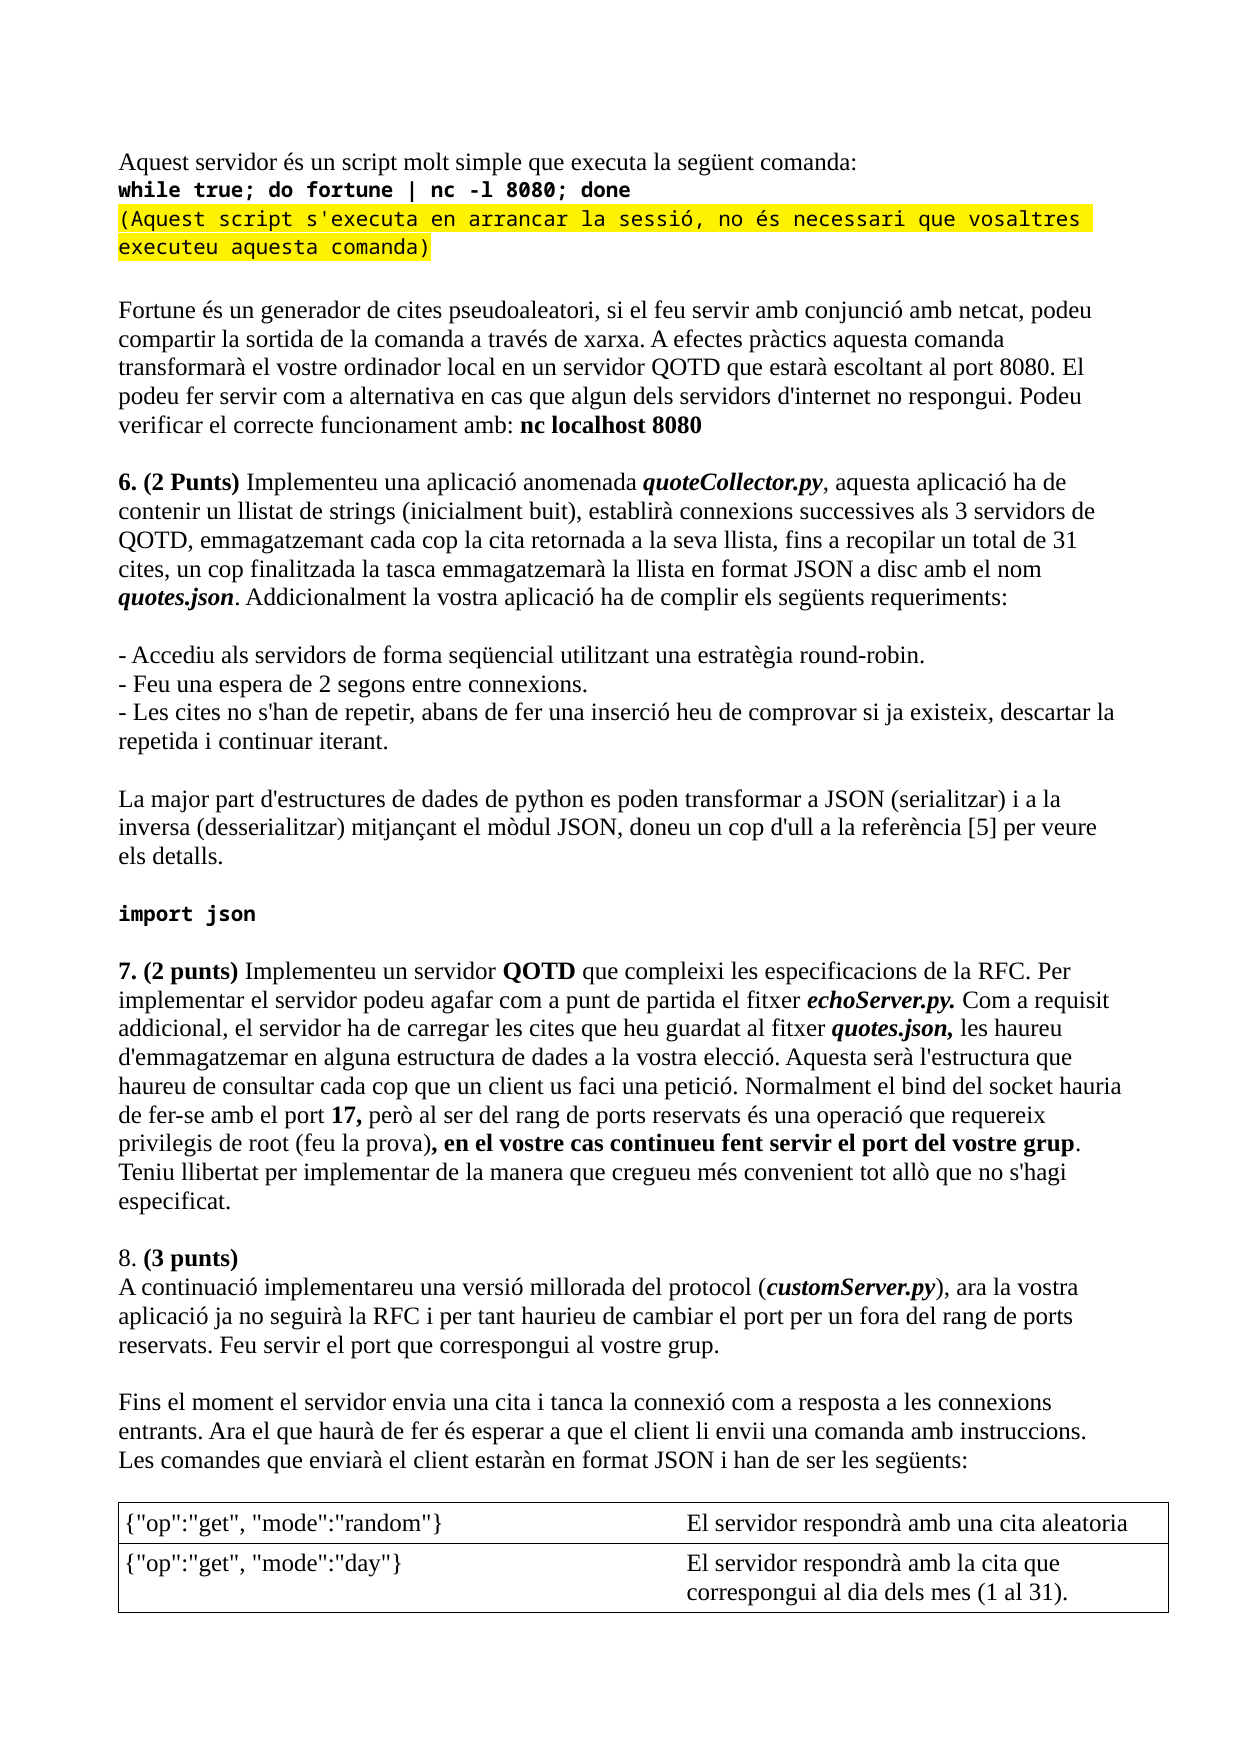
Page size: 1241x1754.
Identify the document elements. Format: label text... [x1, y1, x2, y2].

text Aquest servidor és un script molt simple que executa la següent comanda: [118, 147, 1122, 176]
text 6. (2 Punts) Implementeu una aplicació anomenada quoteCollector.py, aquesta aplicació ha de contenir un llistat de strings (inicialment buit), establirà connexions successives als 3 servidors de QOTD, emmagatzemant cada cop la cita retornada a la seva llista, fins a recopilar un total de 31 cites, un cop finalitzada la tasca emmagatzemarà la llista en format JSON a disc amb el nom quotes.json. Addicionalment la vostra aplicació ha de complir els següents requeriments: [118, 467, 1122, 611]
text Fins el moment el servidor envia una cita i tanca la connexió com a resposta a les connexions entrants. Ara el que haurà de fer és esperar a que el client li envii una comanda amb instruccions. Les comandes que enviarà el client estaràn en format JSON i han de ser les següents: [118, 1387, 1122, 1473]
table_cell {"op":"get", "mode":"day"} [119, 1544, 681, 1612]
text La major part d'estructures de dades de python es poden transformar a JSON (serialitzar) i a la inversa (desserialitzar) mitjançant el mòdul JSON, doneu un cop d'ull a la referència [5] per veure els detalls. [118, 784, 1122, 870]
text 7. (2 punts) Implementeu un servidor QOTD que compleixi les especificacions de la RFC. Per implementar el servidor podeu agafar com a punt de partida el fitxer echoServer.py. Com a requisit addicional, el servidor ha de carregar les cites que heu guardat al fitxer quotes.json, les haureu d'emmagatzemar en alguna estructura de dades a la vostra elecció. Aquesta serà l'estructura que haureu de consultar cada cop que un client us faci una petició. Normalment el bind del socket hauria de fer-se amb el port 17, però al ser del rang de ports reservats és una operació que requereix privilegis de root (feu la prova), en el vostre cas continueu fent servir el port del vostre grup. Teniu llibertat per implementar de la manera que cregueu més convenient tot allò que no s'hagi especificat. [118, 956, 1122, 1215]
text 8. (3 punts) [118, 1243, 1122, 1272]
table_cell El servidor respondrà amb la cita que correspongui al dia dels mes (1 al 31). [681, 1544, 1168, 1612]
text import json [118, 899, 1122, 927]
text while true; do fortune | nc -l 8080; done [118, 176, 1122, 204]
text - Feu una espera de 2 segons entre connexions. [118, 669, 1122, 697]
text (Aquest script s'executa en arrancar la sessió, no és necessari que vosaltres executeu aquesta comanda) [118, 204, 1122, 261]
text - Accediu als servidors de forma seqüencial utilitzant una estratègia round-robin. [118, 640, 1122, 669]
table_header {"op":"get", "mode":"random"} [119, 1503, 681, 1542]
text A continuació implementareu una versió millorada del protocol (customServer.py), ara la vostra aplicació ja no seguirà la RFC i per tant haurieu de cambiar el port per un fora del rang de ports reservats. Feu servir el port que correspongui al vostre grup. [118, 1272, 1122, 1358]
text - Les cites no s'han de repetir, abans de fer una inserció heu de comprovar si ja existeix, descartar la repetida i continuar iterant. [118, 697, 1122, 755]
text Fortune és un generador de cites pseudoaleatori, si el feu servir amb conjunció amb netcat, podeu compartir la sortida de la comanda a través de xarxa. A efectes pràctics aquesta comanda transformarà el vostre ordinador local en un servidor QOTD que estarà escoltant al port 8080. El podeu fer servir com a alternativa en cas que algun dels servidors d'internet no respongui. Podeu verificar el correcte funcionament amb: nc localhost 8080 [118, 261, 1122, 439]
table_header El servidor respondrà amb una cita aleatoria [681, 1503, 1168, 1542]
